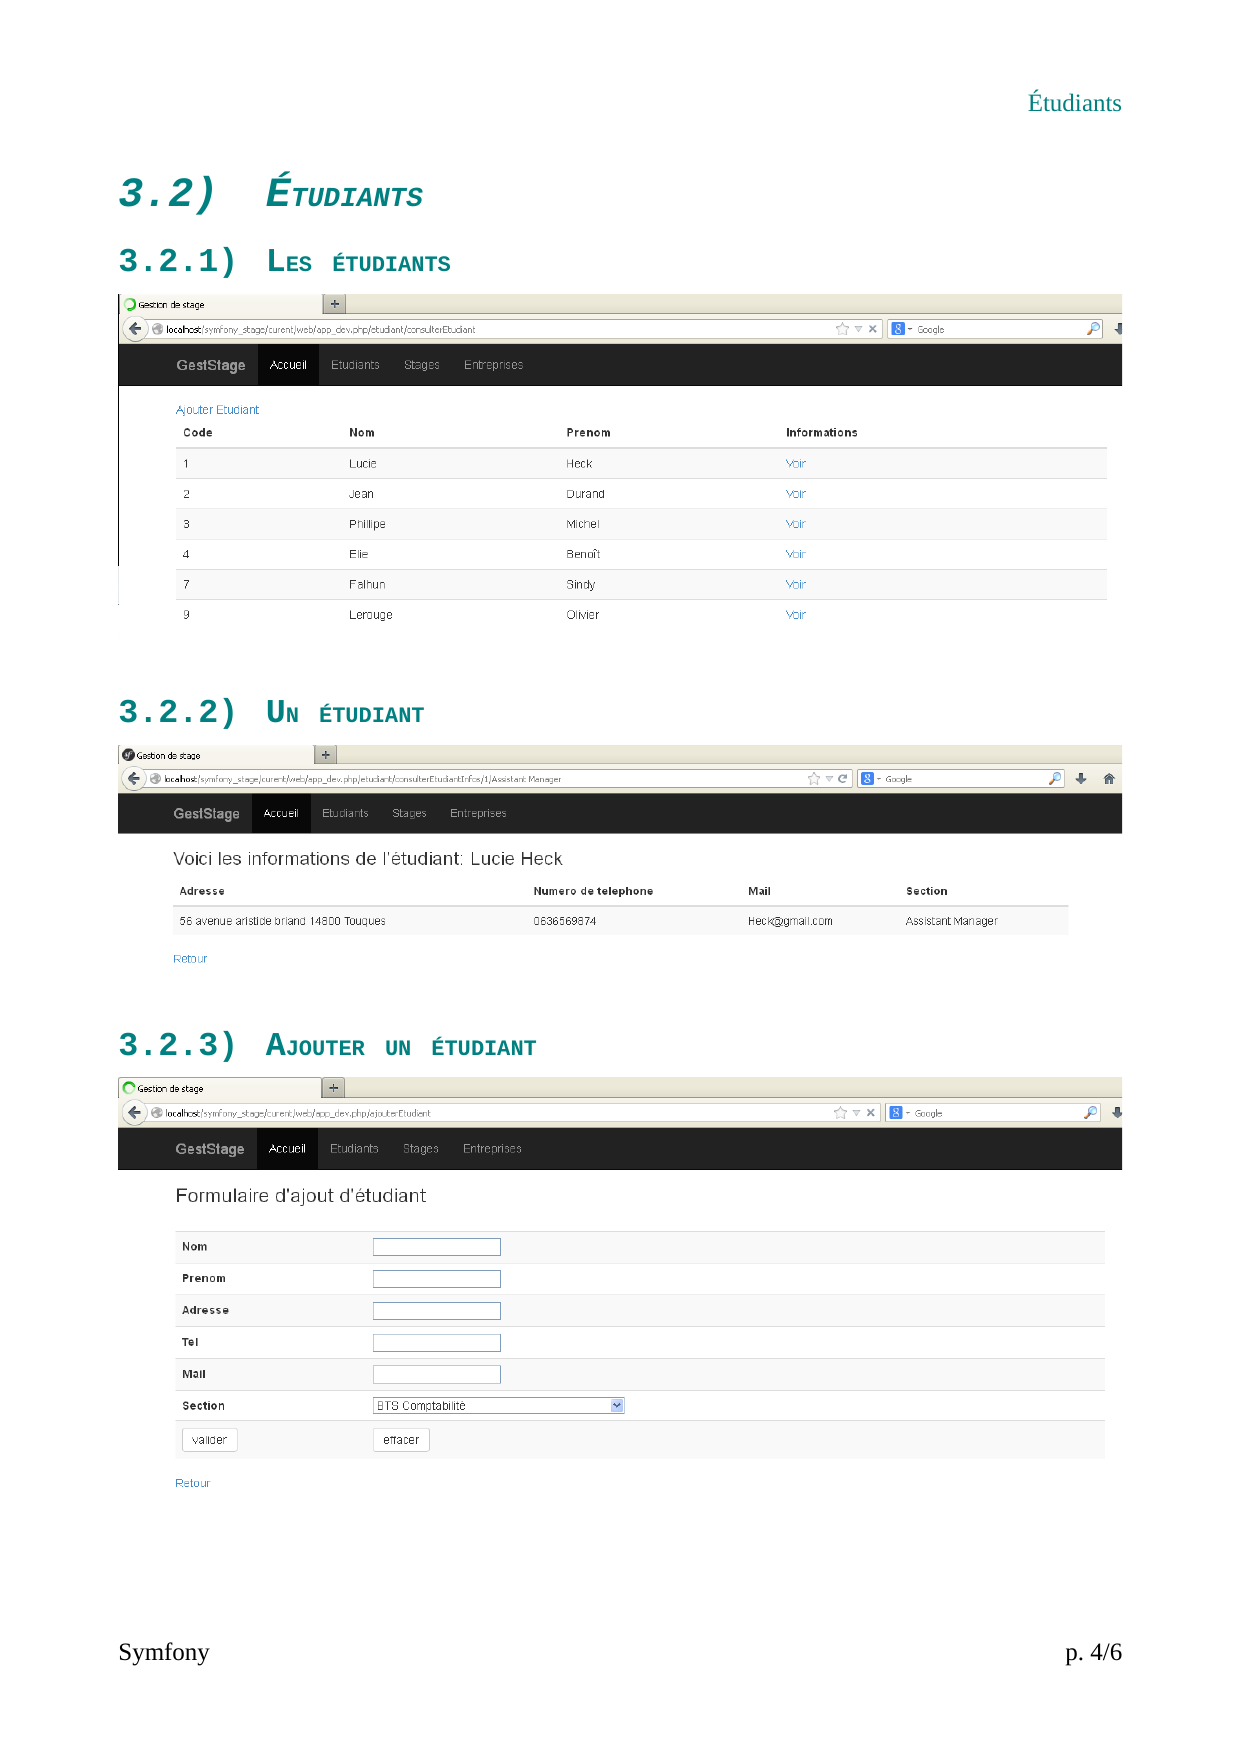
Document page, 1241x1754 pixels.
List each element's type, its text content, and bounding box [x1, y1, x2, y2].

picture [118, 294, 1123, 642]
subtitle Les étudiants [118, 244, 1122, 282]
picture [118, 1077, 1123, 1508]
subtitle Un étudiant [118, 695, 1122, 733]
subtitle Ajouter un étudiant [118, 1027, 1122, 1065]
subtitle Étudiants [118, 172, 1122, 219]
picture [118, 745, 1123, 974]
